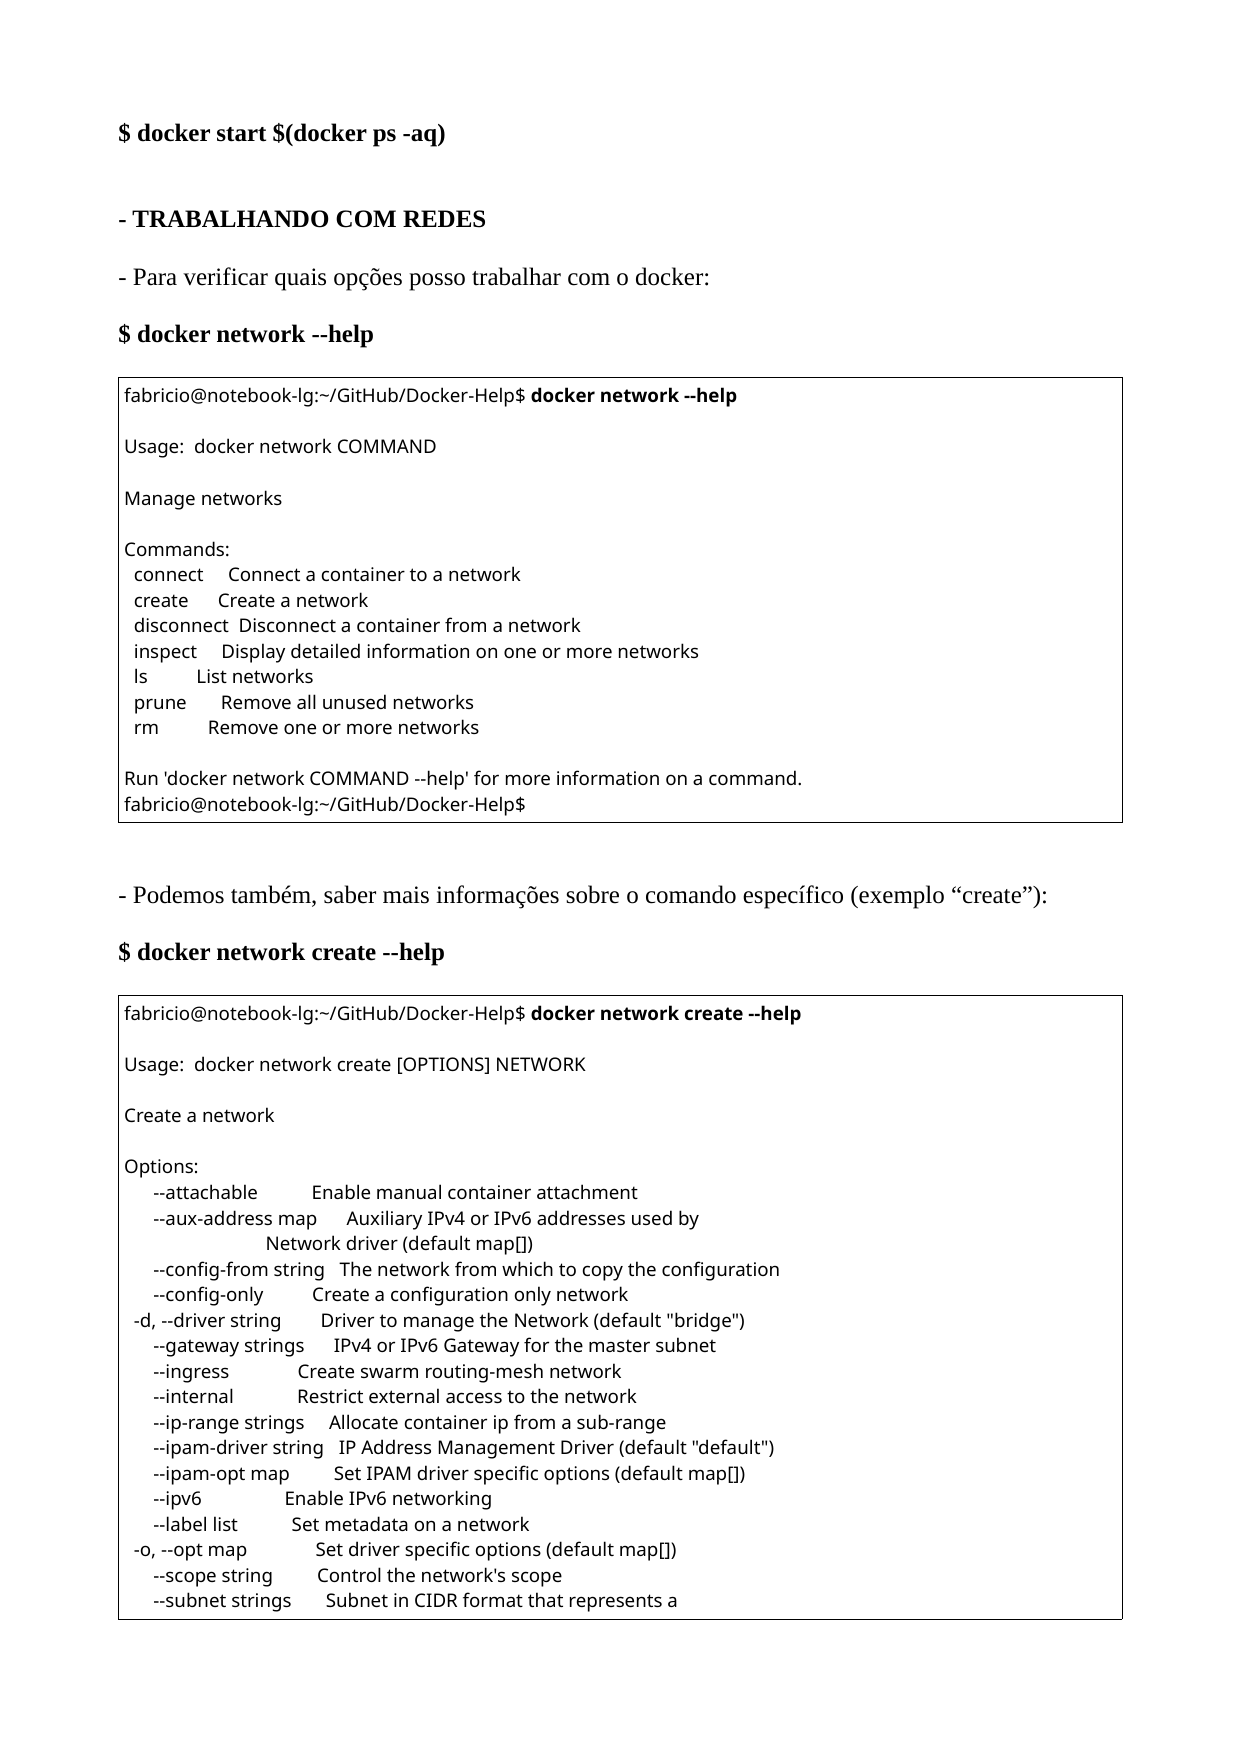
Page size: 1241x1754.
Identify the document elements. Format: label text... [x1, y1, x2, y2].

table_header fabricio@notebook-lg:~/GitHub/Docker-Help$ docker network create --help Usage: docker network create [OPTIONS] NETWORK Create a network Options: --attachable Enable manual container attachment --aux-address map Auxiliary IPv4 or IPv6 addresses used by Network driver (default map[]) --config-from string The network from which to copy the configuration --config-only Create a configuration only network -d, --driver string Driver to manage the Network (default "bridge") --gateway strings IPv4 or IPv6 Gateway for the master subnet --ingress Create swarm routing-mesh network --internal Restrict external access to the network --ip-range strings Allocate container ip from a sub-range --ipam-driver string IP Address Management Driver (default "default") --ipam-opt map Set IPAM driver specific options (default map[]) --ipv6 Enable IPv6 networking --label list Set metadata on a network -o, --opt map Set driver specific options (default map[]) --scope string Control the network's scope --subnet strings Subnet in CIDR format that represents a [119, 996, 1122, 1619]
text $ docker start $(docker ps -aq) [118, 118, 1122, 147]
text $ docker network create --help [118, 937, 1122, 966]
text - Podemos também, saber mais informações sobre o comando específico (exemplo “create”): [118, 880, 1122, 909]
text $ docker network --help [118, 319, 1122, 348]
text - TRABALHANDO COM REDES [118, 204, 1122, 233]
text - Para verificar quais opções posso trabalhar com o docker: [118, 262, 1122, 291]
table_header fabricio@notebook-lg:~/GitHub/Docker-Help$ docker network --help Usage: docker network COMMAND Manage networks Commands: connect Connect a container to a network create Create a network disconnect Disconnect a container from a network inspect Display detailed information on one or more networks ls List networks prune Remove all unused networks rm Remove one or more networks Run 'docker network COMMAND --help' for more information on a command. fabricio@notebook-lg:~/GitHub/Docker-Help$ [119, 378, 1122, 822]
